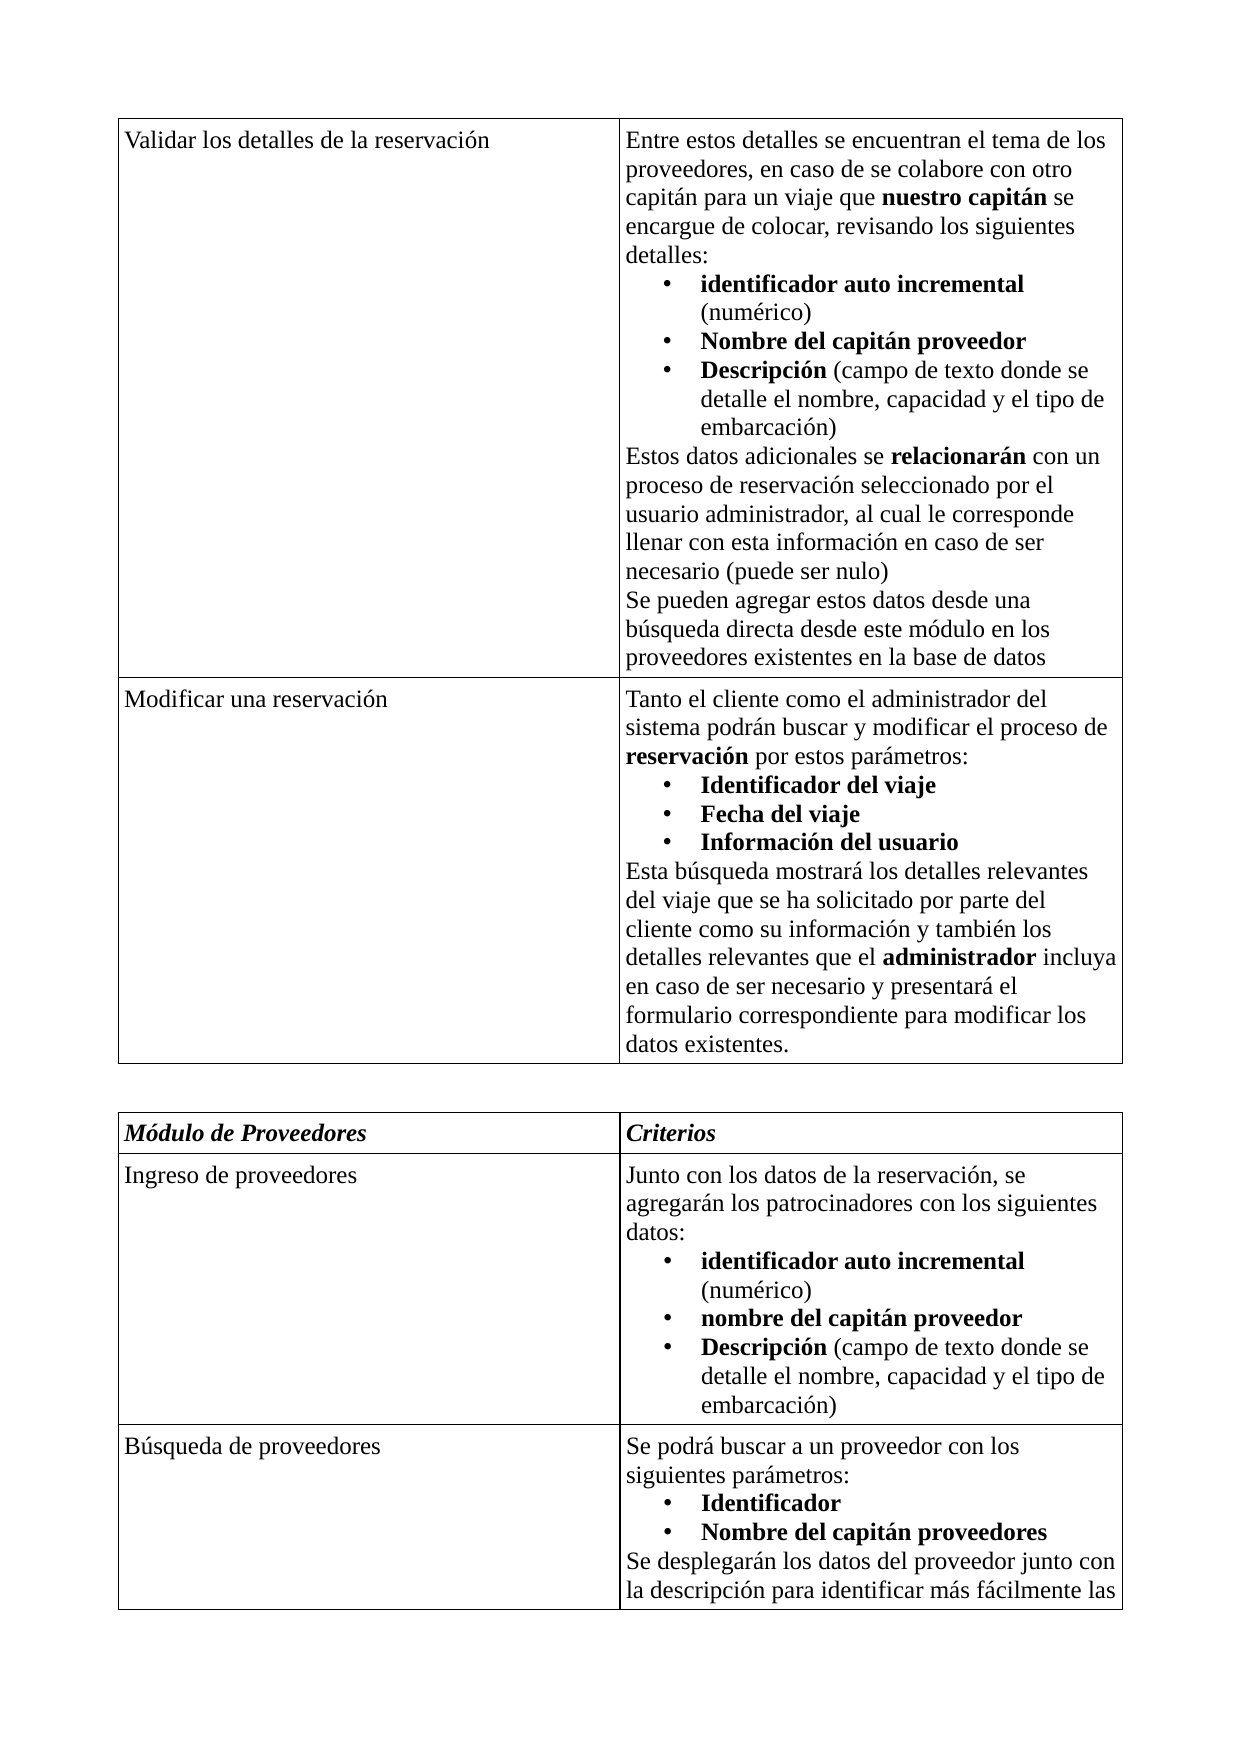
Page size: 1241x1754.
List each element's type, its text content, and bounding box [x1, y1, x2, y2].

table_cell Ingreso de proveedores [119, 1154, 619, 1424]
table_cell Tanto el cliente como el administrador del sistema podrán buscar y modificar el proceso de reservación por estos parámetros: Identificador del viaje Fecha del viaje Información del usuario Esta búsqueda mostrará los detalles relevantes del viaje que se ha solicitado por parte del cliente como su información y también los detalles relevantes que el administrador incluya en caso de ser necesario y presentará el formulario correspondiente para modificar los datos existentes. [620, 678, 1122, 1063]
table_header Criterios [621, 1113, 1122, 1153]
table_header Módulo de Proveedores [119, 1113, 619, 1153]
table_cell Se podrá buscar a un proveedor con los siguientes parámetros: Identificador Nombre del capitán proveedores Se desplegarán los datos del proveedor junto con la descripción para identificar más fácilmente las [621, 1425, 1122, 1609]
table_cell Entre estos detalles se encuentran el tema de los proveedores, en caso de se colabore con otro capitán para un viaje que nuestro capitán se encargue de colocar, revisando los siguientes detalles: identificador auto incremental (numérico) Nombre del capitán proveedor Descripción (campo de texto donde se detalle el nombre, capacidad y el tipo de embarcación) Estos datos adicionales se relacionarán con un proceso de reservación seleccionado por el usuario administrador, al cual le corresponde llenar con esta información en caso de ser necesario (puede ser nulo) Se pueden agregar estos datos desde una búsqueda directa desde este módulo en los proveedores existentes en la base de datos [620, 119, 1122, 677]
table_cell Modificar una reservación [119, 678, 619, 1063]
table_cell Búsqueda de proveedores [119, 1425, 619, 1609]
table_cell Junto con los datos de la reservación, se agregarán los patrocinadores con los siguientes datos: identificador auto incremental (numérico) nombre del capitán proveedor Descripción (campo de texto donde se detalle el nombre, capacidad y el tipo de embarcación) [621, 1154, 1122, 1424]
table_cell Validar los detalles de la reservación [119, 119, 619, 677]
